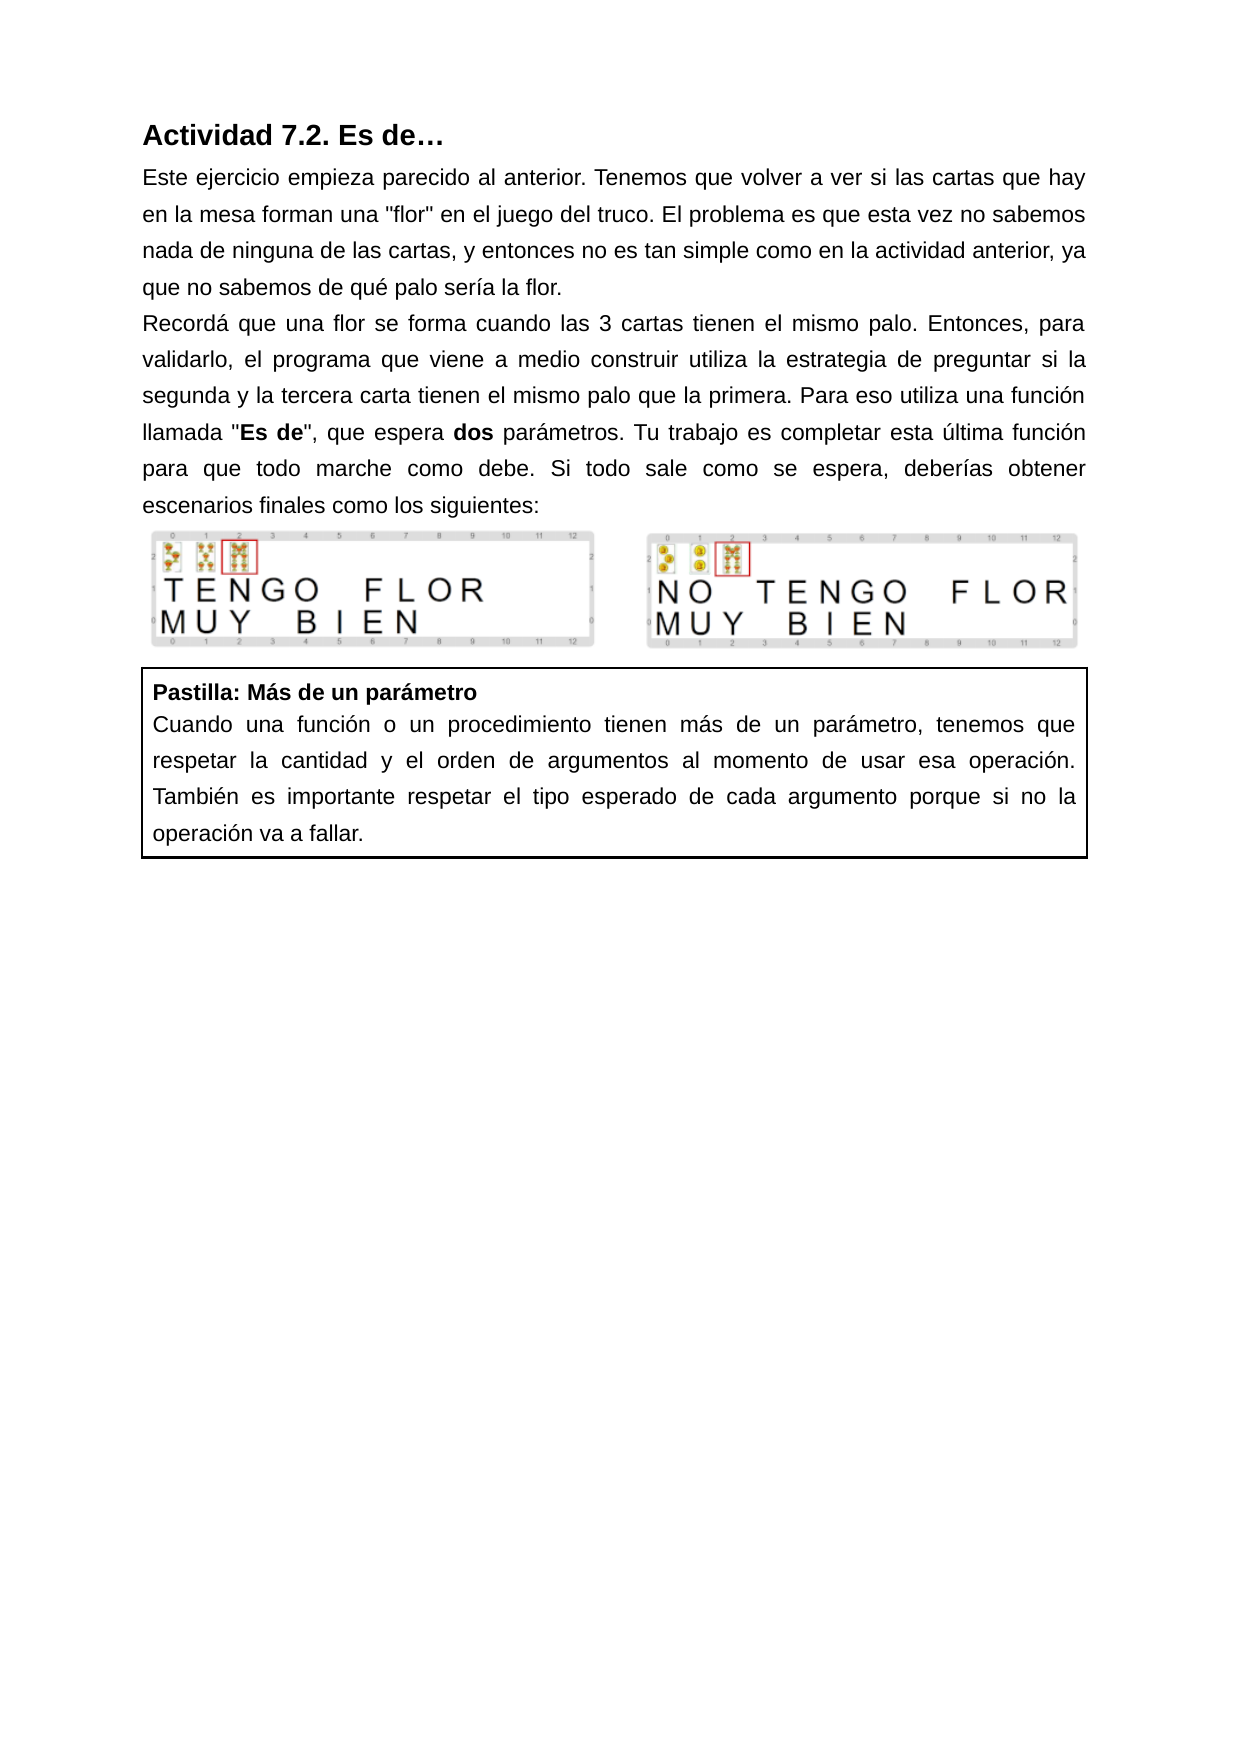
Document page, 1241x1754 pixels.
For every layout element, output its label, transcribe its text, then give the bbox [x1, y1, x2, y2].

text Actividad 7.2. Es de… [142, 118, 1087, 152]
text Recordá que una flor se forma cuando las 3 cartas tienen el mismo palo. Entonces, para validarlo, el programa que viene a medio construir utiliza la estrategia de preguntar si la segunda y la tercera carta tienen el mismo palo que la primera. Para eso utiliza una función llamada "Es de", que espera dos parámetros. Tu trabajo es completar esta última función para que todo marche como debe. Si todo sale como se espera, deberías obtener escenarios finales como los siguientes: [142, 310, 1087, 518]
text Este ejercicio empieza parecido al anterior. Tenemos que volver a ver si las cartas que hay en la mesa forman una "flor" en el juego del truco. El problema es que esta vez no sabemos nada de ninguna de las cartas, y entonces no es tan simple como en la actividad anterior, ya que no sabemos de qué palo sería la flor. [142, 164, 1087, 300]
picture [148, 527, 599, 652]
table_header Pastilla: Más de un parámetro Cuando una función o un procedimiento tienen más de un parámetro, tenemos que respetar la cantidad y el orden de argumentos al momento de usar esa operación. También es importante respetar el tipo esperado de cada argumento porque si no la operación va a fallar. [143, 669, 1086, 856]
picture [643, 530, 1081, 652]
